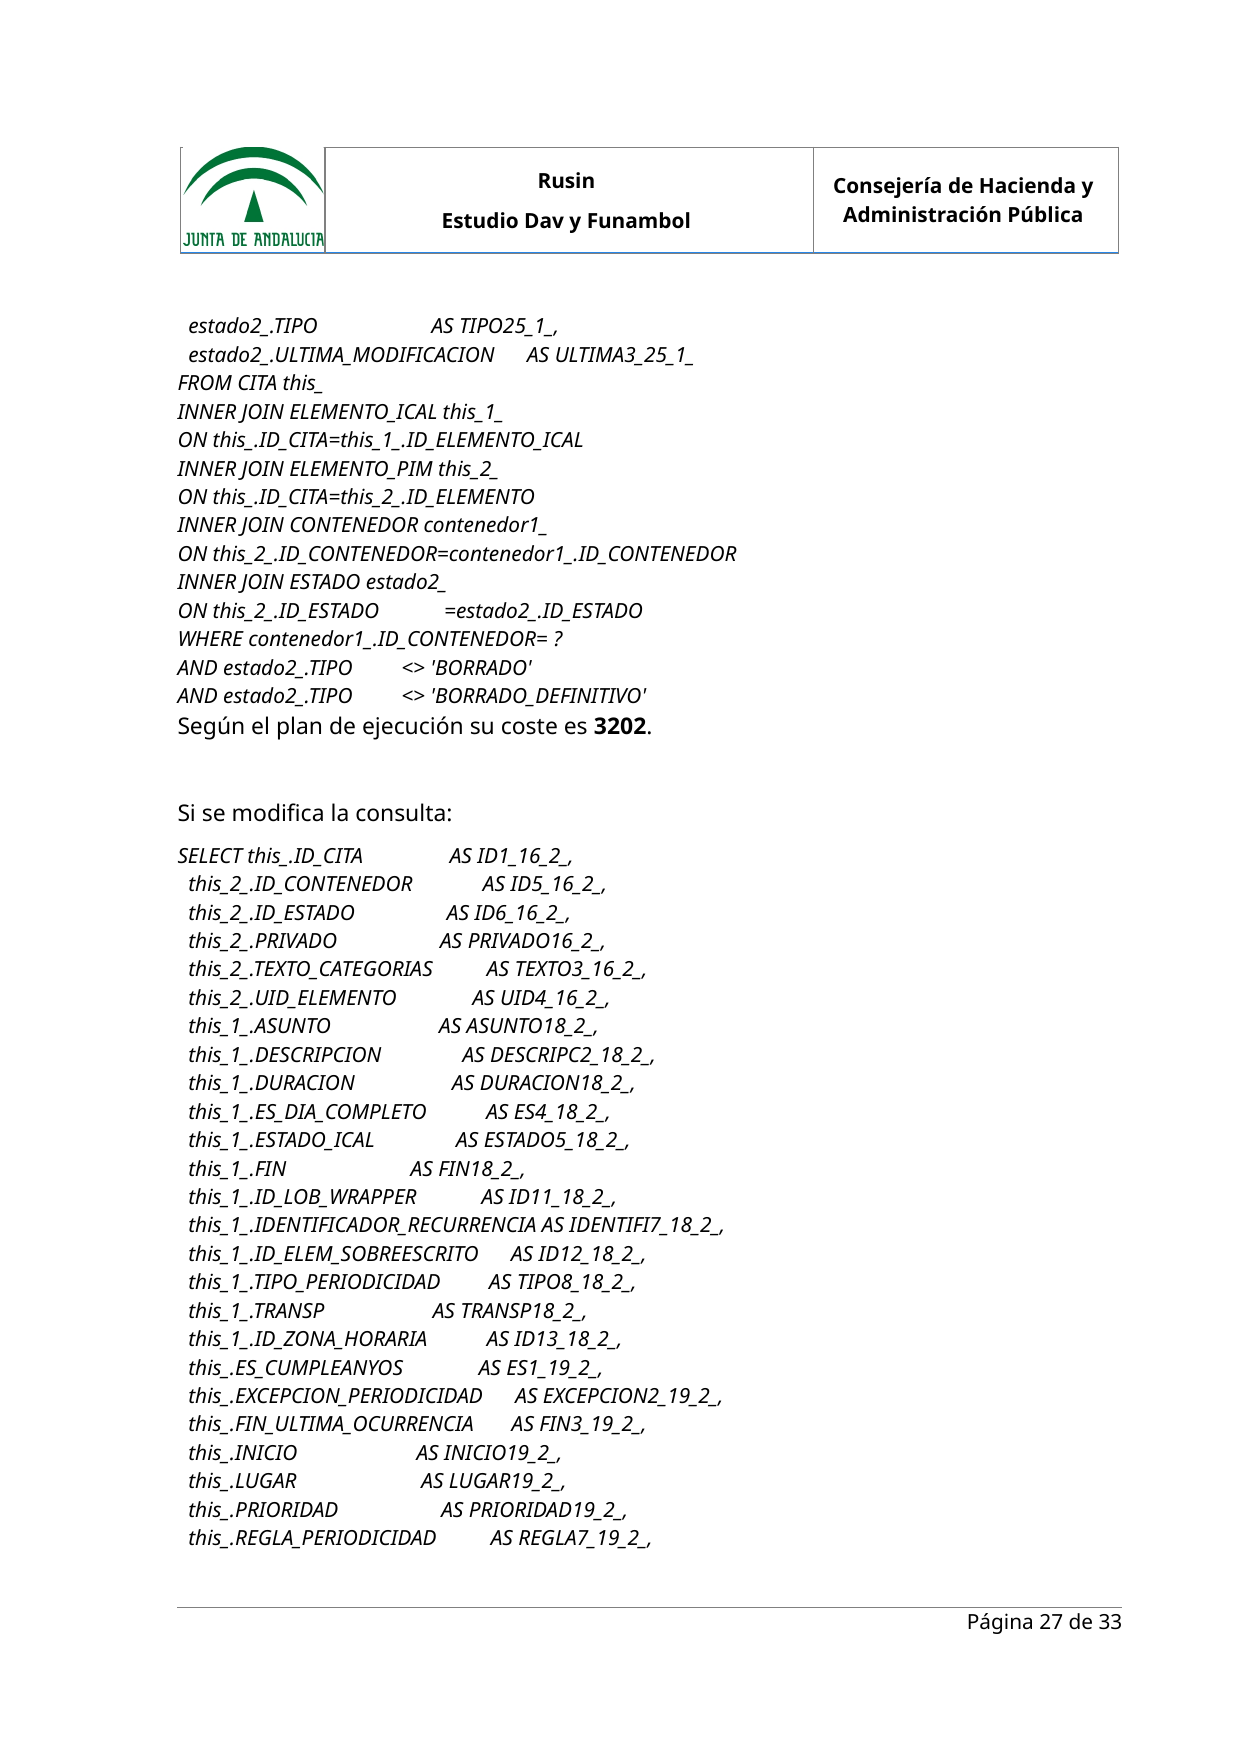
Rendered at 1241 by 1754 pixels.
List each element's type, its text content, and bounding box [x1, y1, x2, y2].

text this_2_.UID_ELEMENTO AS UID4_16_2_, [177, 983, 1122, 1011]
text INNER JOIN ELEMENTO_ICAL this_1_ [177, 397, 1122, 425]
text this_.PRIORIDAD AS PRIORIDAD19_2_, [177, 1495, 1122, 1523]
text estado2_.ULTIMA_MODIFICACION AS ULTIMA3_25_1_ [177, 340, 1122, 368]
text Según el plan de ejecución su coste es 3202. [177, 709, 1122, 741]
text this_2_.PRIVADO AS PRIVADO16_2_, [177, 926, 1122, 954]
text WHERE contenedor1_.ID_CONTENEDOR= ? [177, 624, 1122, 653]
text this_1_.ID_ELEM_SOBREESCRITO AS ID12_18_2_, [177, 1239, 1122, 1267]
text estado2_.TIPO AS TIPO25_1_, [177, 311, 1122, 340]
text ON this_2_.ID_ESTADO =estado2_.ID_ESTADO [177, 596, 1122, 624]
text SELECT this_.ID_CITA AS ID1_16_2_, [177, 841, 1122, 869]
text this_1_.DURACION AS DURACION18_2_, [177, 1068, 1122, 1097]
text this_1_.ESTADO_ICAL AS ESTADO5_18_2_, [177, 1125, 1122, 1154]
text this_1_.ID_ZONA_HORARIA AS ID13_18_2_, [177, 1324, 1122, 1353]
picture [183, 147, 324, 246]
text ON this_.ID_CITA=this_1_.ID_ELEMENTO_ICAL [177, 425, 1122, 454]
text this_1_.IDENTIFICADOR_RECURRENCIA AS IDENTIFI7_18_2_, [177, 1211, 1122, 1239]
text Si se modifica la consulta: [177, 797, 1122, 828]
text this_1_.ID_LOB_WRAPPER AS ID11_18_2_, [177, 1182, 1122, 1211]
text this_1_.TIPO_PERIODICIDAD AS TIPO8_18_2_, [177, 1267, 1122, 1296]
text this_.ES_CUMPLEANYOS AS ES1_19_2_, [177, 1353, 1122, 1381]
text this_1_.TRANSP AS TRANSP18_2_, [177, 1296, 1122, 1324]
text this_1_.FIN AS FIN18_2_, [177, 1154, 1122, 1182]
text ON this_.ID_CITA=this_2_.ID_ELEMENTO [177, 482, 1122, 511]
text this_1_.DESCRIPCION AS DESCRIPC2_18_2_, [177, 1040, 1122, 1068]
text this_.INICIO AS INICIO19_2_, [177, 1438, 1122, 1466]
text FROM CITA this_ [177, 368, 1122, 397]
text INNER JOIN CONTENEDOR contenedor1_ [177, 511, 1122, 539]
text this_1_.ASUNTO AS ASUNTO18_2_, [177, 1011, 1122, 1040]
text this_.EXCEPCION_PERIODICIDAD AS EXCEPCION2_19_2_, [177, 1381, 1122, 1409]
text this_.REGLA_PERIODICIDAD AS REGLA7_19_2_, [177, 1523, 1122, 1552]
text AND estado2_.TIPO <> 'BORRADO' [177, 653, 1122, 681]
text this_2_.TEXTO_CATEGORIAS AS TEXTO3_16_2_, [177, 954, 1122, 983]
text ON this_2_.ID_CONTENEDOR=contenedor1_.ID_CONTENEDOR [177, 539, 1122, 567]
text INNER JOIN ELEMENTO_PIM this_2_ [177, 454, 1122, 482]
text INNER JOIN ESTADO estado2_ [177, 567, 1122, 596]
text this_.LUGAR AS LUGAR19_2_, [177, 1466, 1122, 1495]
text AND estado2_.TIPO <> 'BORRADO_DEFINITIVO' [177, 681, 1122, 709]
text this_2_.ID_CONTENEDOR AS ID5_16_2_, [177, 869, 1122, 898]
text this_.FIN_ULTIMA_OCURRENCIA AS FIN3_19_2_, [177, 1409, 1122, 1438]
text this_2_.ID_ESTADO AS ID6_16_2_, [177, 898, 1122, 926]
text this_1_.ES_DIA_COMPLETO AS ES4_18_2_, [177, 1097, 1122, 1125]
